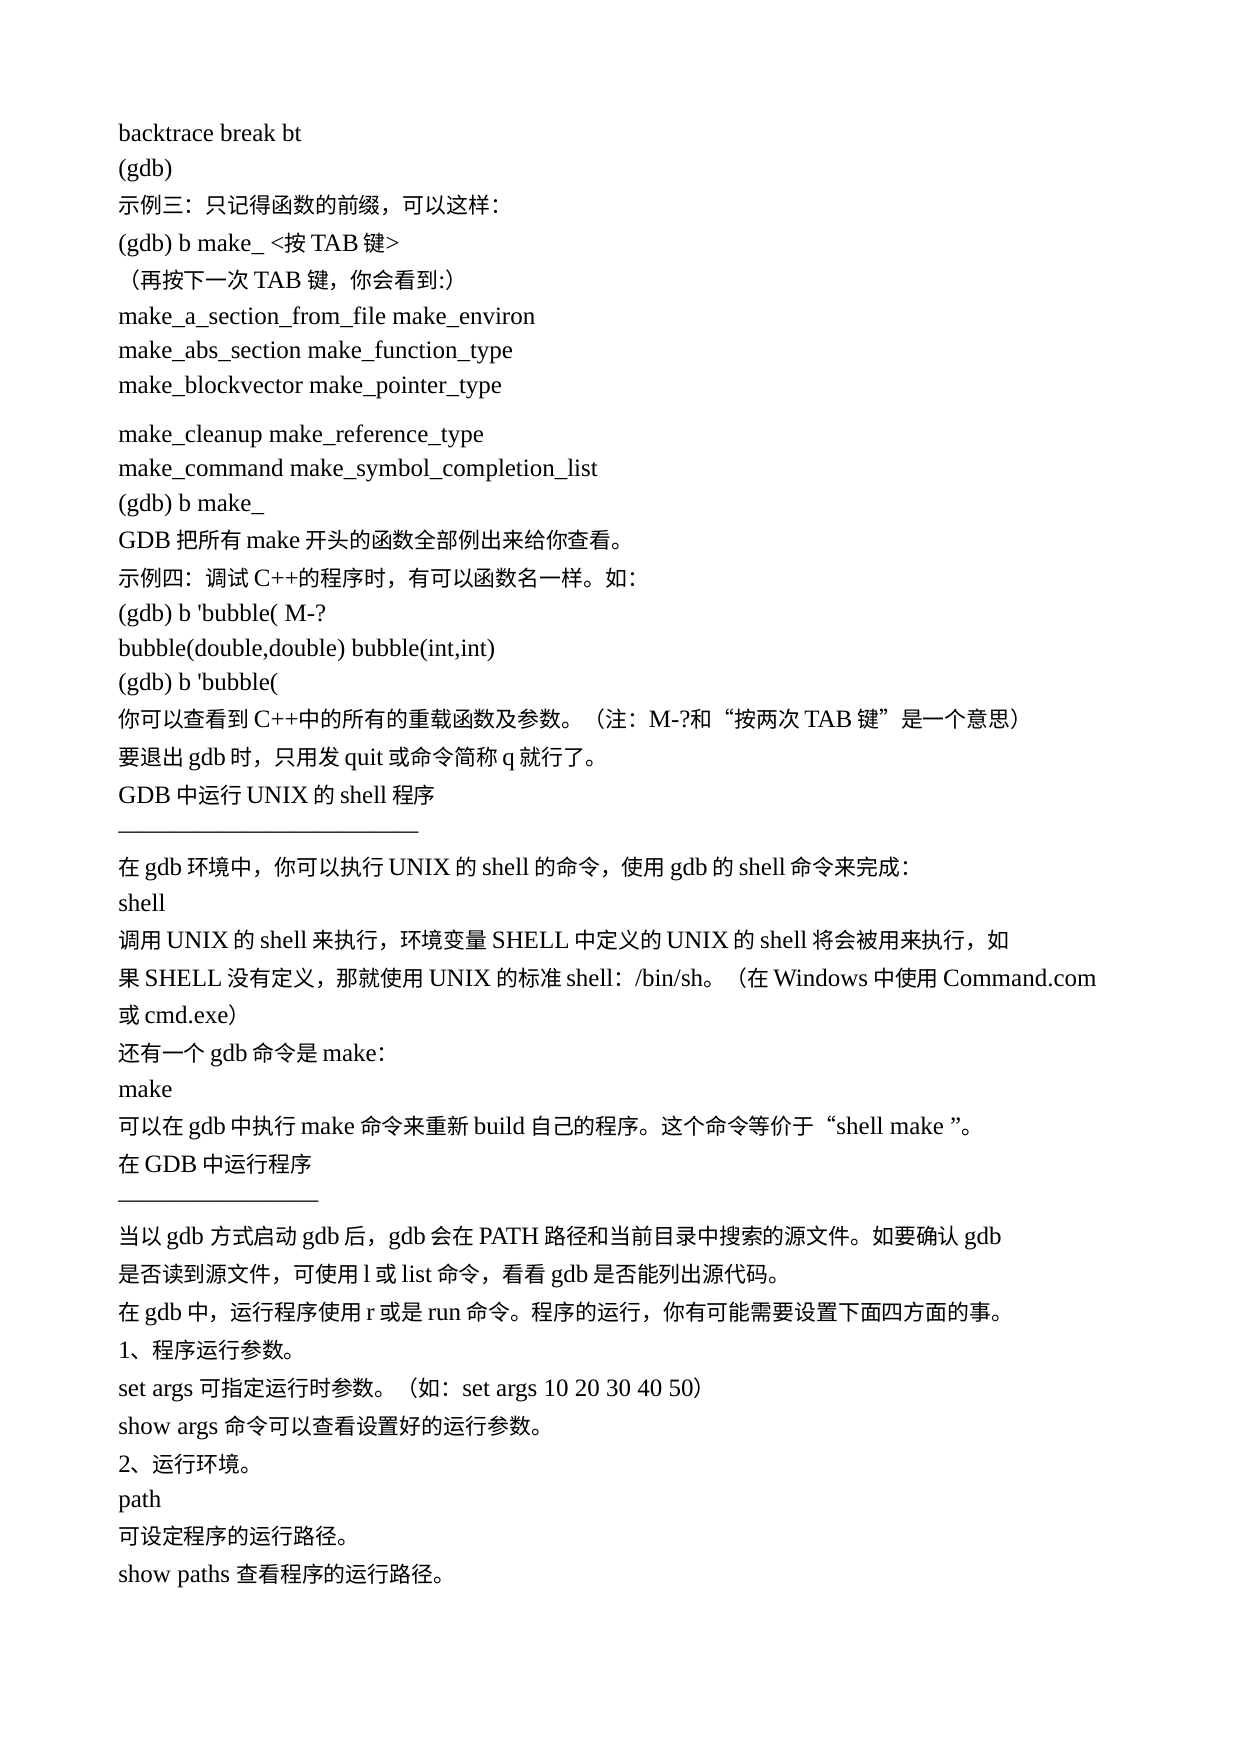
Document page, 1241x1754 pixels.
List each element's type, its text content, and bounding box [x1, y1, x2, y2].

text backtrace break bt (gdb) 示例三：只记得函数的前缀，可以这样： (gdb) b make_ <按TAB键> （再按下一次TAB键，你会看到:） make_a_section_from_file make_environ make_abs_section make_function_type make_blockvector make_pointer_type [118, 118, 1122, 398]
text make_cleanup make_reference_type make_command make_symbol_completion_list (gdb) b make_ GDB把所有make开头的函数全部例出来给你查看。 示例四：调试C++的程序时，有可以函数名一样。如： (gdb) b 'bubble( M-? bubble(double,double) bubble(int,int) (gdb) b 'bubble( 你可以查看到C++中的所有的重载函数及参数。（注：M-?和“按两次TAB键”是一个意思） 要退出gdb时，只用发quit或命令简称q就行了。 GDB中运行UNIX的shell程序 ———————————— 在gdb环境中，你可以执行UNIX的shell的命令，使用gdb的shell命令来完成： shell 调用UNIX的shell来执行，环境变量SHELL中定义的UNIX的shell将会被用来执行，如 果SHELL没有定义，那就使用UNIX的标准shell：/bin/sh。（在Windows中使用Command.com 或cmd.exe） 还有一个gdb命令是make： make 可以在gdb中执行make命令来重新build自己的程序。这个命令等价于“shell make ”。 在GDB中运行程序 ———————— 当以gdb 方式启动gdb后，gdb会在PATH路径和当前目录中搜索的源文件。如要确认gdb 是否读到源文件，可使用l或list命令，看看gdb是否能列出源代码。 在gdb中，运行程序使用r或是run命令。程序的运行，你有可能需要设置下面四方面的事。 1、程序运行参数。 set args 可指定运行时参数。（如：set args 10 20 30 40 50） show args 命令可以查看设置好的运行参数。 2、运行环境。 path 可设定程序的运行路径。 show paths 查看程序的运行路径。 [118, 419, 1122, 1589]
